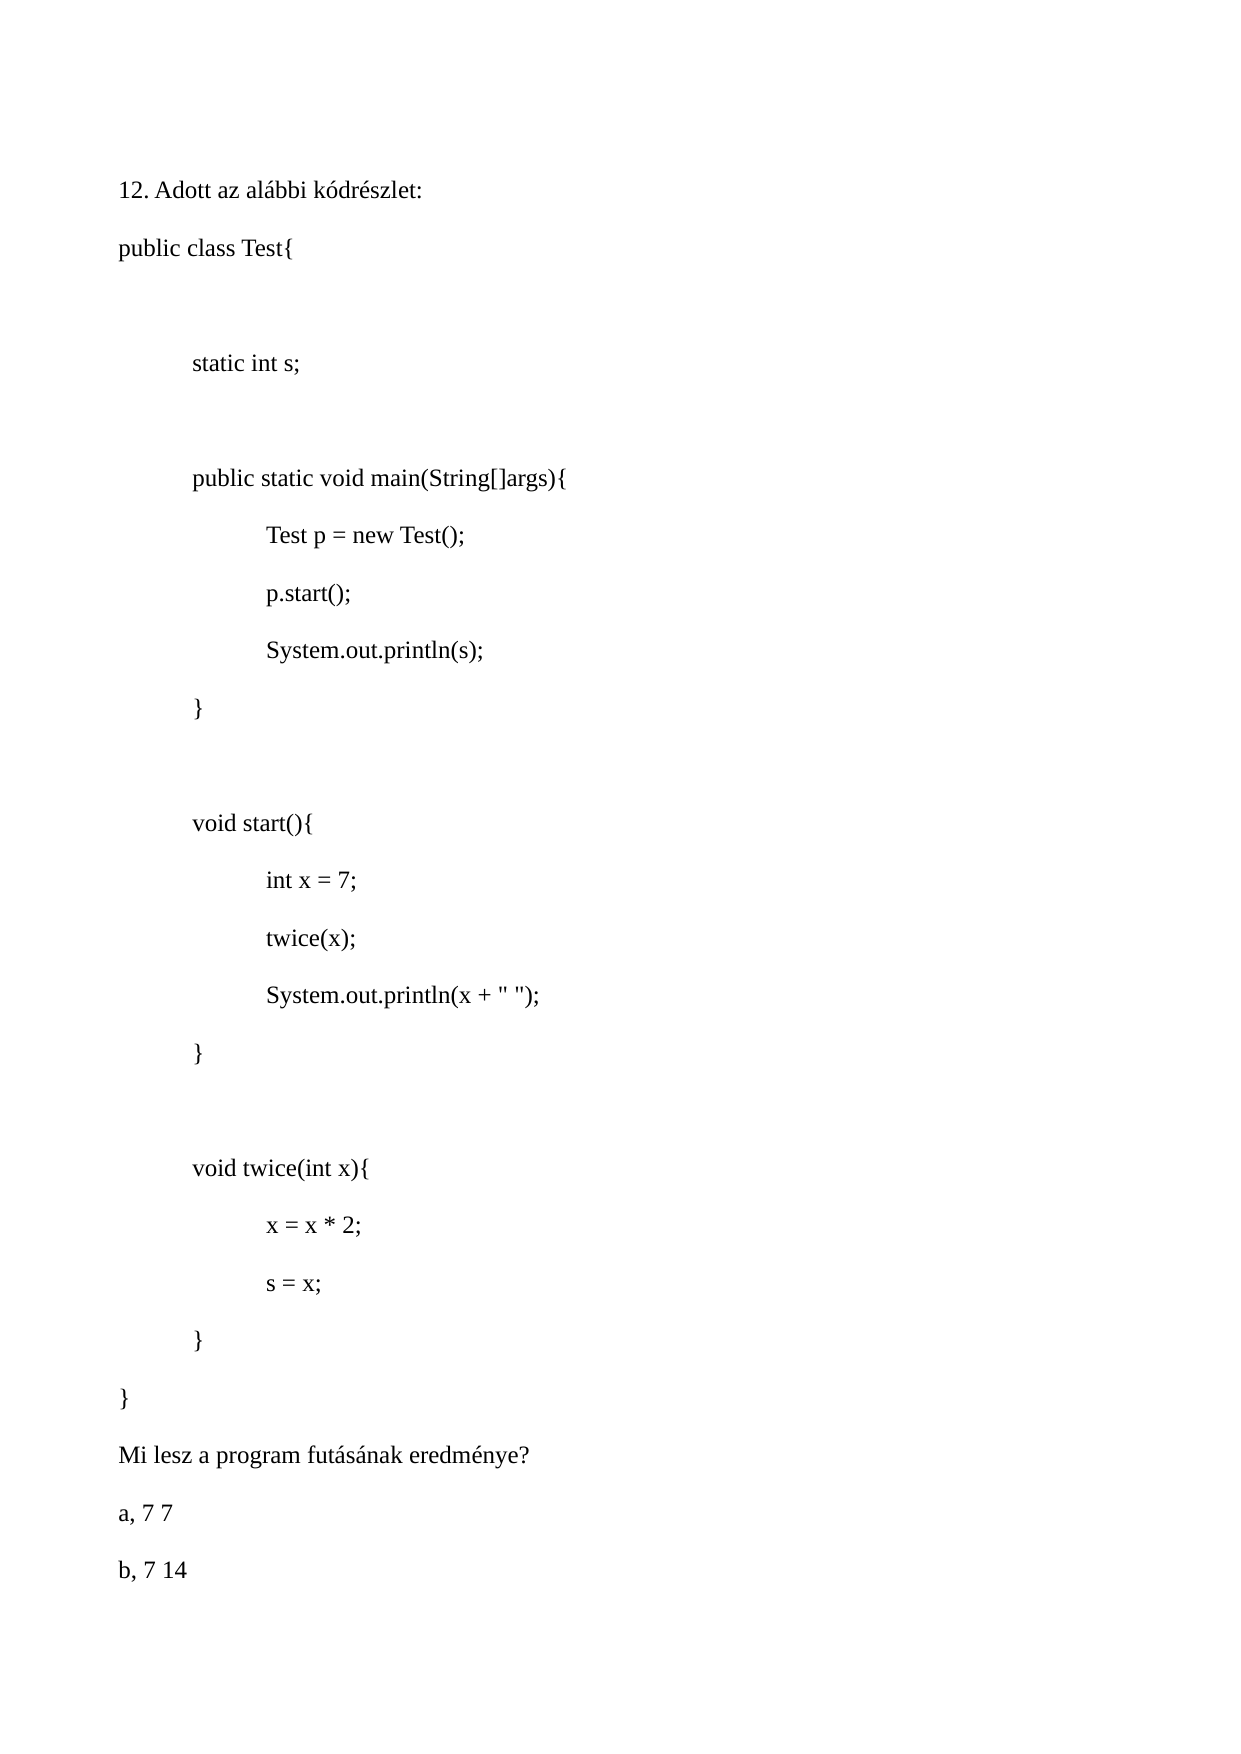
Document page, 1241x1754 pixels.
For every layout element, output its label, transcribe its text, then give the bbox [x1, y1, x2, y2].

text System.out.println(x + " "); [118, 981, 1122, 1009]
text } [118, 693, 1122, 722]
text public class Test{ [118, 233, 1122, 262]
text } [118, 1383, 1122, 1412]
text twice(x); [118, 923, 1122, 952]
text public static void main(String[]args){ [118, 463, 1122, 492]
text void start(){ [118, 808, 1122, 837]
text int x = 7; [118, 866, 1122, 894]
text a, 7 7 [118, 1498, 1122, 1527]
text 12. Adott az alábbi kódrészlet: [118, 176, 1122, 204]
text Test p = new Test(); [118, 521, 1122, 549]
text s = x; [118, 1268, 1122, 1297]
text } [118, 1038, 1122, 1067]
text x = x * 2; [118, 1211, 1122, 1239]
text System.out.println(s); [118, 636, 1122, 664]
text } [118, 1326, 1122, 1354]
text void twice(int x){ [118, 1153, 1122, 1182]
text b, 7 14 [118, 1556, 1122, 1584]
text static int s; [118, 348, 1122, 377]
text Mi lesz a program futásának eredménye? [118, 1441, 1122, 1469]
text p.start(); [118, 578, 1122, 607]
